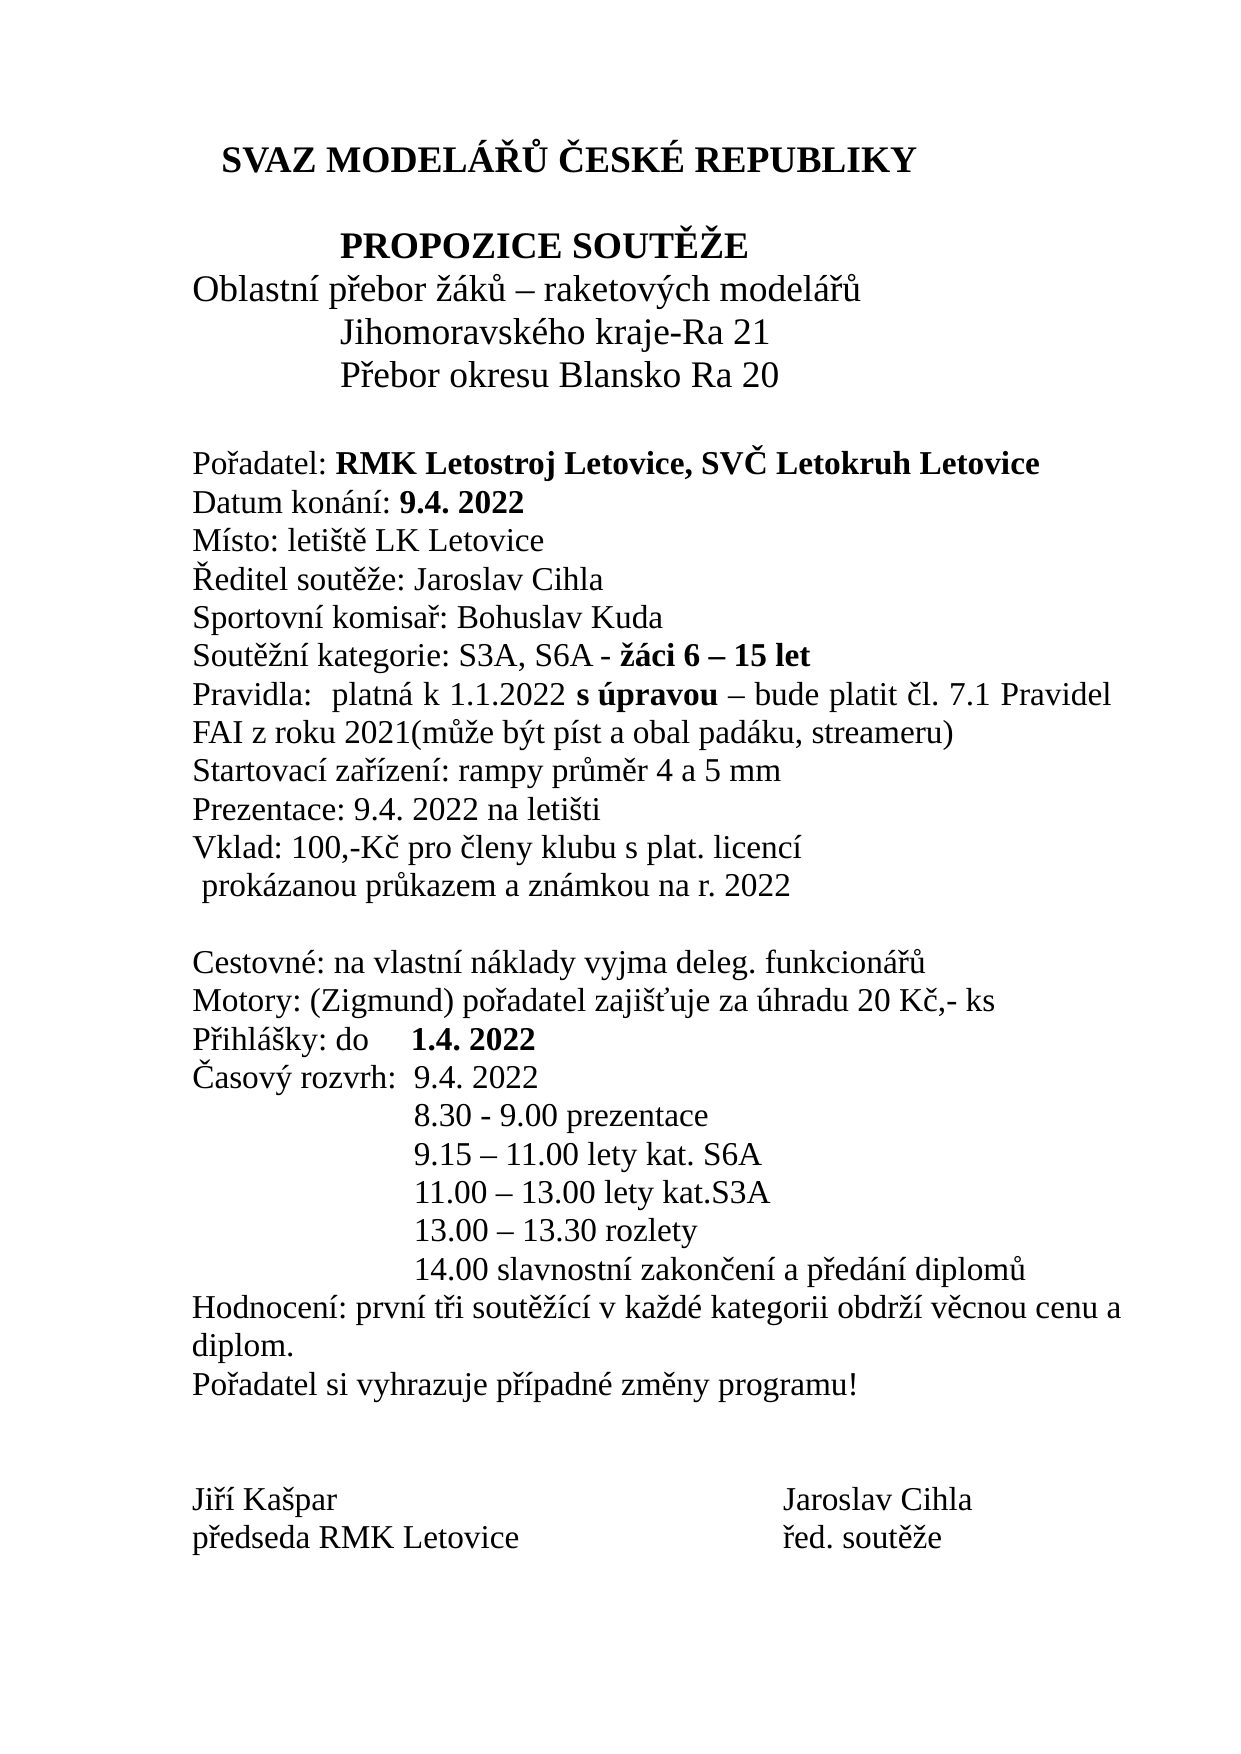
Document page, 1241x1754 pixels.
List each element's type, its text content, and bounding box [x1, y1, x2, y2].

text Pravidla: platná k 1.1.2022 s úpravou – bude platit čl. 7.1 Pravidel FAI z roku 2021(může být píst a obal padáku, streameru) [118, 674, 1122, 751]
text Přihlášky: do 1.4. 2022 [118, 1019, 1122, 1057]
text Jihomoravského kraje-Ra 21 [118, 310, 1122, 353]
text 13.00 – 13.30 rozlety [118, 1211, 1122, 1249]
text Sportovní komisař: Bohuslav Kuda [118, 597, 1122, 636]
text Startovací zařízení: rampy průměr 4 a 5 mm [118, 751, 1122, 789]
text Oblastní přebor žáků – raketových modelářů [118, 267, 1122, 310]
text předseda RMK Letovice řed. soutěže [118, 1517, 1122, 1556]
text Místo: letiště LK Letovice [118, 521, 1122, 559]
text Vklad: 100,-Kč pro členy klubu s plat. licencí [118, 827, 1122, 866]
text prokázanou průkazem a známkou na r. 2022 [118, 866, 1122, 904]
text Časový rozvrh: 9.4. 2022 [118, 1057, 1122, 1096]
subtitle PROPOZICE SOUTĚŽE [118, 223, 1122, 267]
text Pořadatel: RMK Letostroj Letovice, SVČ Letokruh Letovice [118, 439, 1122, 482]
text Soutěžní kategorie: S3A, S6A - žáci 6 – 15 let [118, 636, 1122, 674]
text SVAZ MODELÁŘŮ ČESKÉ REPUBLIKY [118, 137, 1122, 180]
text 8.30 - 9.00 prezentace [118, 1096, 1122, 1134]
text Přebor okresu Blansko Ra 20 [118, 353, 1122, 396]
text Cestovné: na vlastní náklady vyjma deleg. funkcionářů [118, 942, 1122, 981]
text Hodnocení: první tři soutěžící v každé kategorii obdrží věcnou cenu a diplom. [192, 1287, 1122, 1364]
text 9.15 – 11.00 lety kat. S6A [118, 1134, 1122, 1172]
text 11.00 – 13.00 lety kat.S3A [118, 1172, 1122, 1211]
text Ředitel soutěže: Jaroslav Cihla [118, 559, 1122, 597]
text Motory: (Zigmund) pořadatel zajišťuje za úhradu 20 Kč,- ks [118, 981, 1122, 1019]
text Datum konání: 9.4. 2022 [118, 482, 1122, 521]
text Prezentace: 9.4. 2022 na letišti [118, 789, 1122, 827]
text Pořadatel si vyhrazuje případné změny programu! [118, 1364, 1122, 1402]
text 14.00 slavnostní zakončení a předání diplomů [413, 1249, 1122, 1287]
text Jiří Kašpar Jaroslav Cihla [118, 1479, 1122, 1517]
